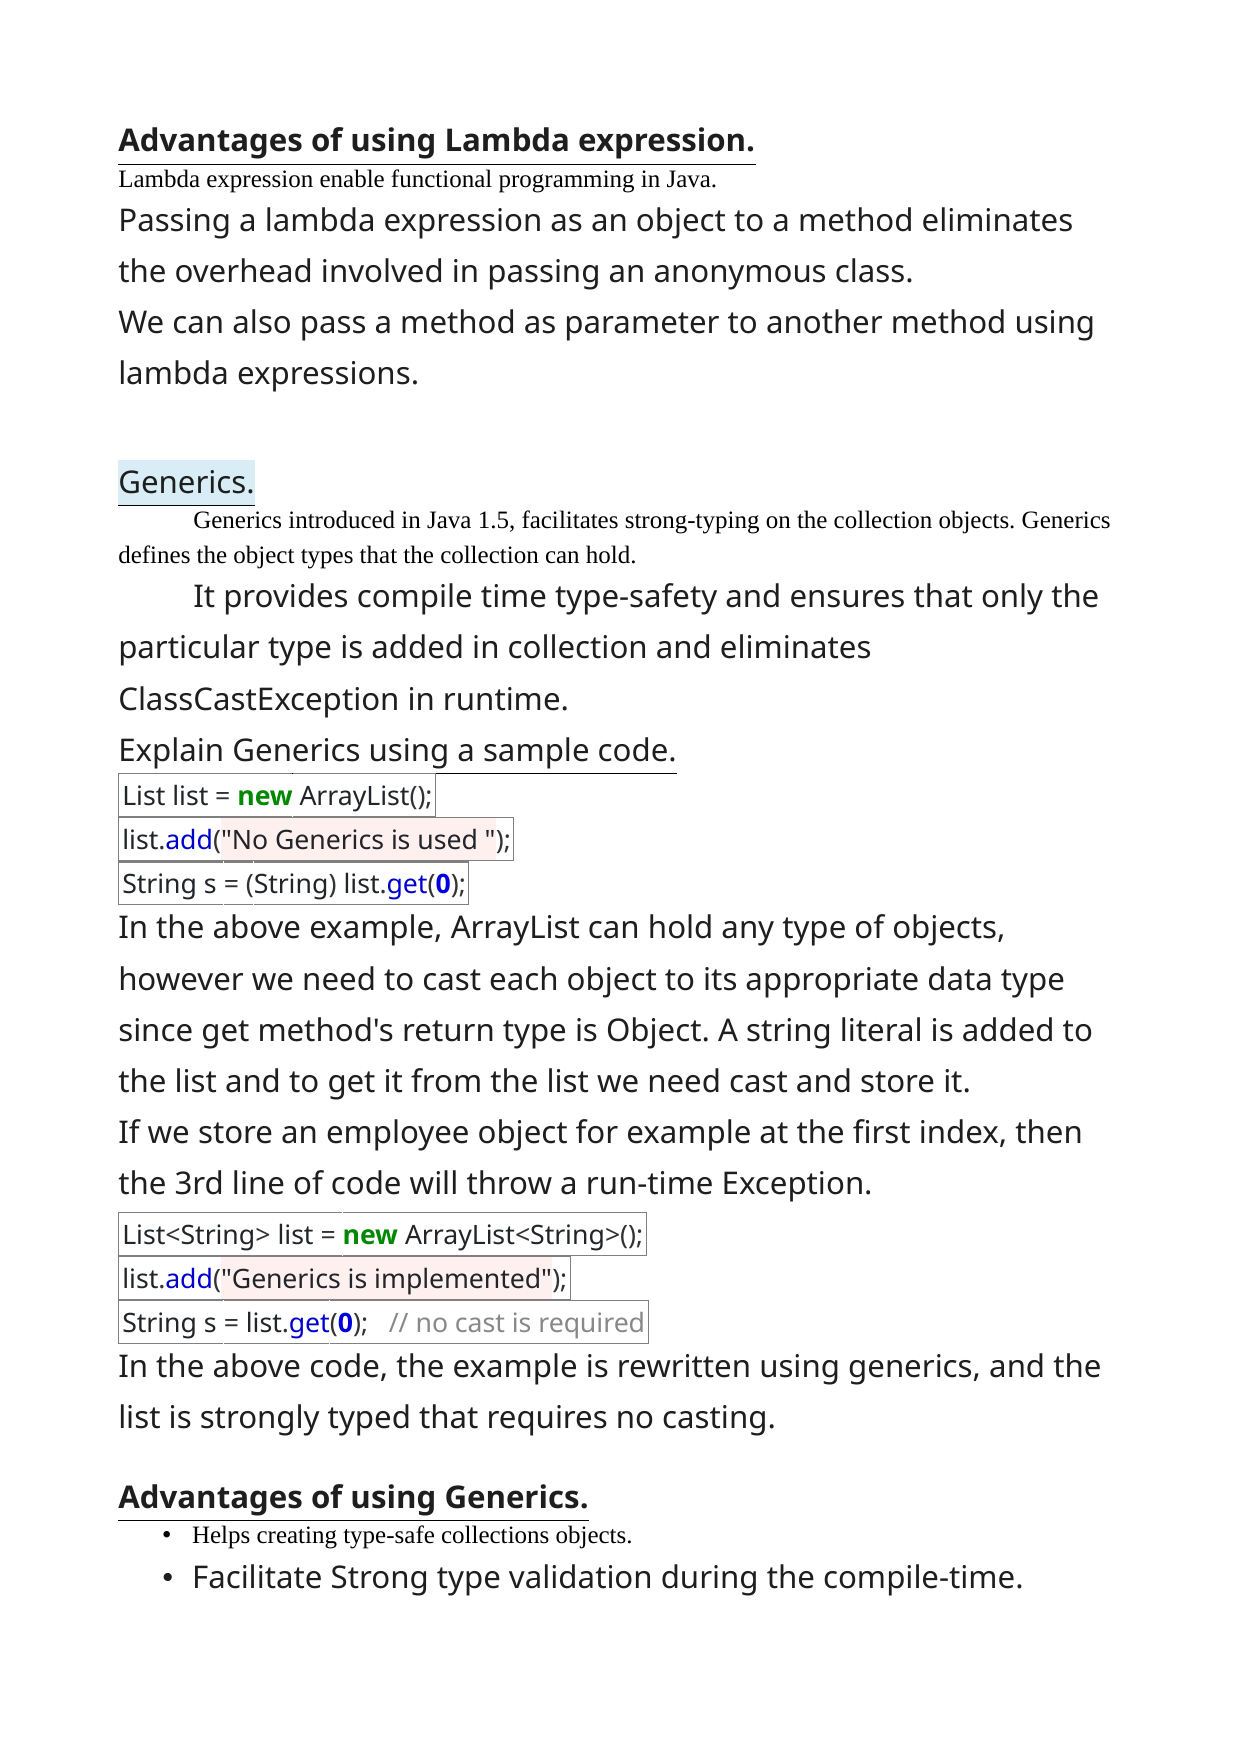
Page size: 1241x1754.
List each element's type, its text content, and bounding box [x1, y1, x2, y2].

text Generics. [118, 460, 1122, 506]
text [571, 1256, 1122, 1300]
text list.add("Generics is implemented"); [119, 1257, 570, 1299]
text String s = list.get(0); // no cast is required [119, 1301, 648, 1343]
text [436, 773, 1122, 817]
text Passing a lambda expression as an object to a method eliminates the overhead involved in passing an anonymous class. [118, 198, 1122, 292]
list Helps creating type-safe collections objects. [162, 1520, 1122, 1549]
text List<String> list = new ArrayList<String>(); [119, 1213, 646, 1255]
text Lambda expression enable functional programming in Java. [118, 164, 1122, 192]
text [649, 1300, 1122, 1344]
text [647, 1212, 1122, 1256]
text list.add("No Generics is used "); [119, 818, 513, 860]
text It provides compile time type-safety and ensures that only the particular type is added in collection and eliminates ClassCastException in runtime. [118, 574, 1122, 719]
text [469, 861, 1122, 905]
list Facilitate Strong type validation during the compile-time. [162, 1555, 1122, 1597]
text Generics introduced in Java 1.5, facilitates strong-typing on the collection objects. Generics defines the object types that the collection can hold. [118, 506, 1122, 569]
text String s = (String) list.get(0); [119, 862, 468, 904]
text In the above code, the example is rewritten using generics, and the list is strongly typed that requires no casting. [118, 1344, 1122, 1437]
text In the above example, ArrayList can hold any type of objects, however we need to cast each object to its appropriate data type since get method's return type is Object. A string literal is added to the list and to get it from the list we need cast and store it. If we store an employee object for example at the first index, then the 3rd line of code will throw a run-time Exception. [118, 905, 1122, 1203]
text Advantages of using Generics. [118, 1475, 1122, 1520]
text We can also pass a method as parameter to another method using lambda expressions. [118, 300, 1122, 394]
text [514, 817, 1122, 861]
text Explain Generics using a sample code. [118, 728, 1122, 773]
text Advantages of using Lambda expression. [118, 118, 1122, 164]
text List list = new ArrayList(); [119, 774, 435, 816]
